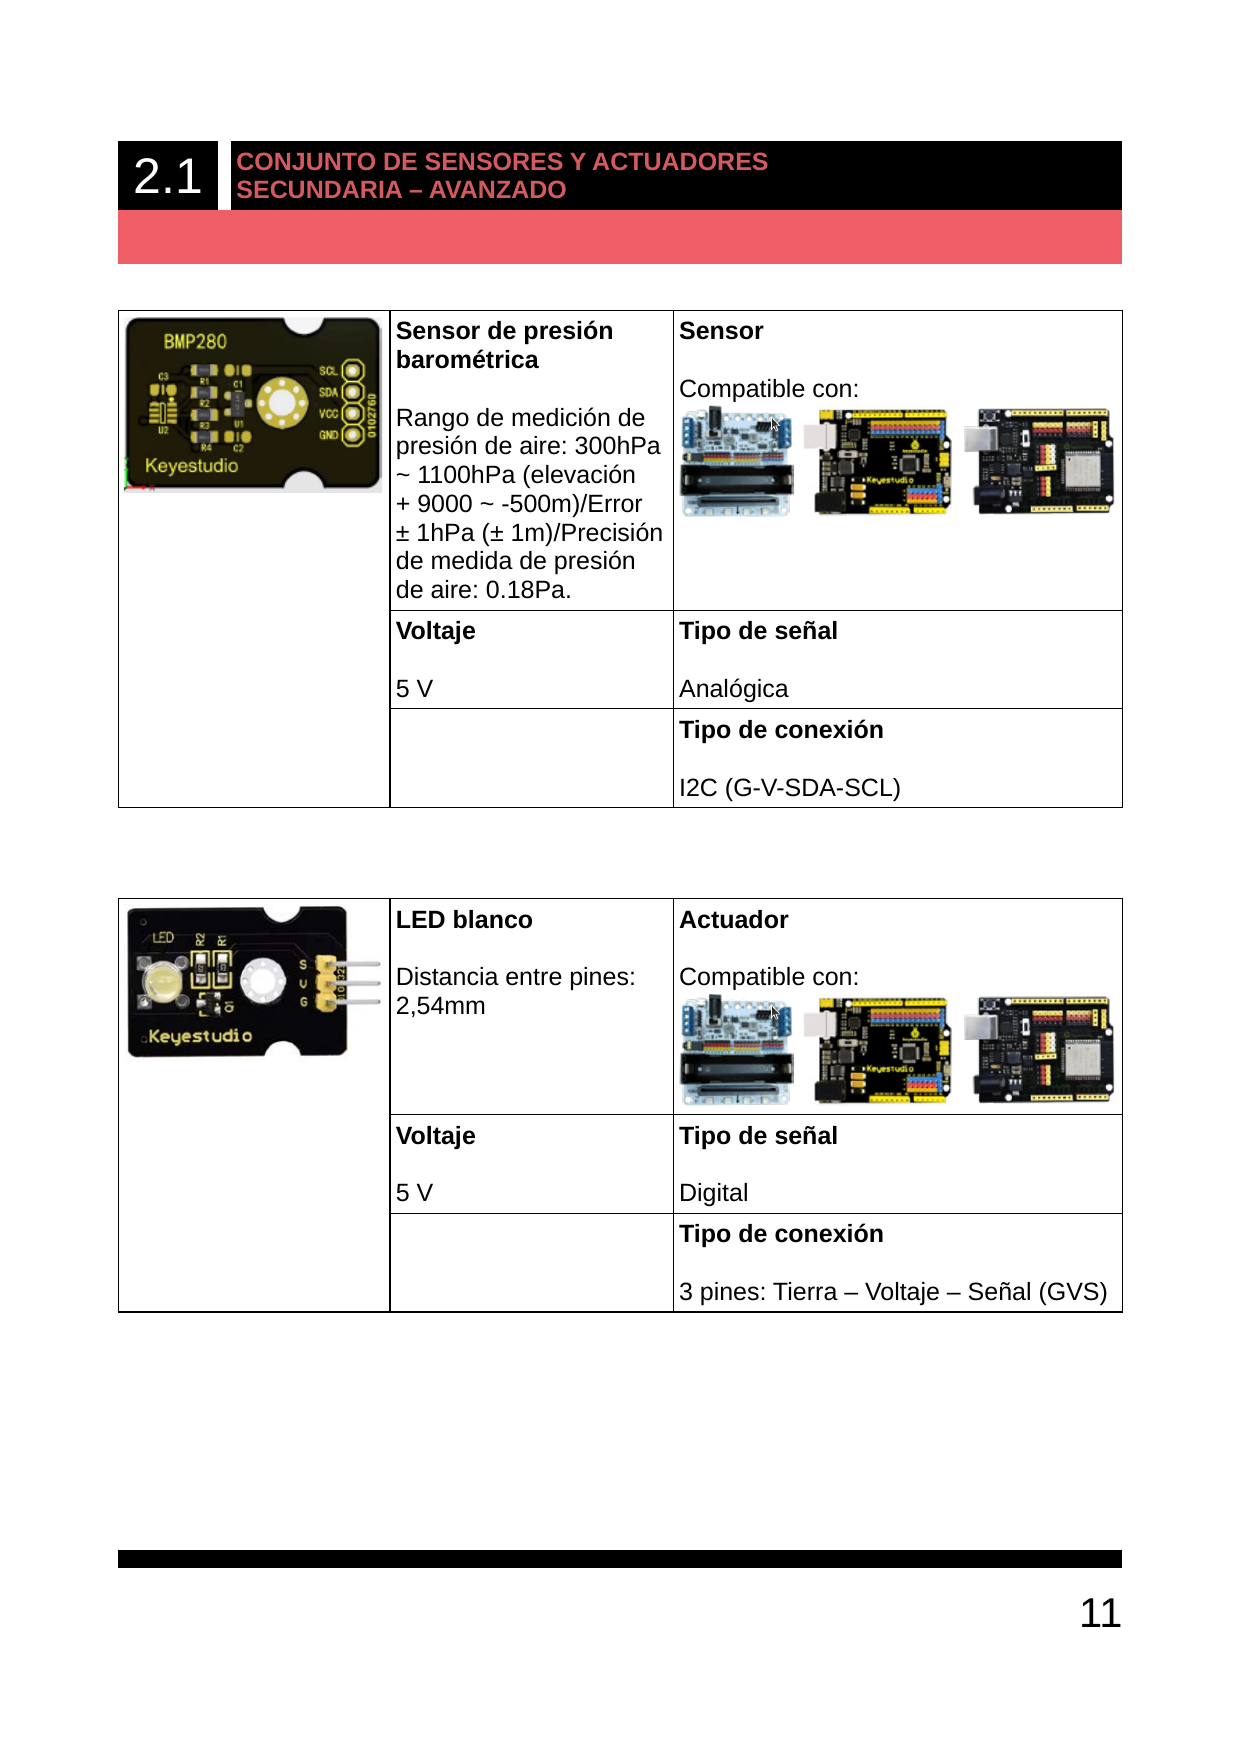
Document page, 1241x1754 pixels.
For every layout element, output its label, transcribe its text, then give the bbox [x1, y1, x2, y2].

table_header [119, 311, 389, 807]
table_cell [118, 210, 1122, 264]
table_header Sensor de presión barométrica Rango de medición de presión de aire: 300hPa ~ 1100hPa (elevación + 9000 ~ -500m)/Error ± 1hPa (± 1m)/Precisión de medida de presión de aire: 0.18Pa. [391, 311, 673, 609]
table_cell Voltaje 5 V [391, 611, 673, 708]
picture [678, 402, 1117, 520]
table_header Sensor Compatible con: [674, 311, 1122, 609]
picture [123, 316, 385, 493]
table_cell [391, 1214, 673, 1311]
table_header LED blanco Distancia entre pines: 2,54mm [391, 899, 673, 1114]
table_header [119, 899, 389, 1311]
table_header CONJUNTO DE SENSORES Y ACTUADORES SECUNDARIA – AVANZADO [231, 141, 1122, 210]
table_header Actuador Compatible con: [674, 899, 1122, 1114]
table_header 2.1 [118, 141, 218, 210]
table_cell Voltaje 5 V [391, 1115, 673, 1213]
table_cell Tipo de señal Digital [674, 1115, 1122, 1213]
picture [123, 904, 385, 1062]
picture [678, 990, 1117, 1109]
table_cell Tipo de conexión I2C (G-V-SDA-SCL) [674, 709, 1122, 807]
table_cell Tipo de conexión 3 pines: Tierra – Voltaje – Señal (GVS) [674, 1214, 1122, 1311]
table_header [218, 141, 231, 210]
table_cell Tipo de señal Analógica [674, 611, 1122, 708]
table_cell [391, 709, 673, 807]
